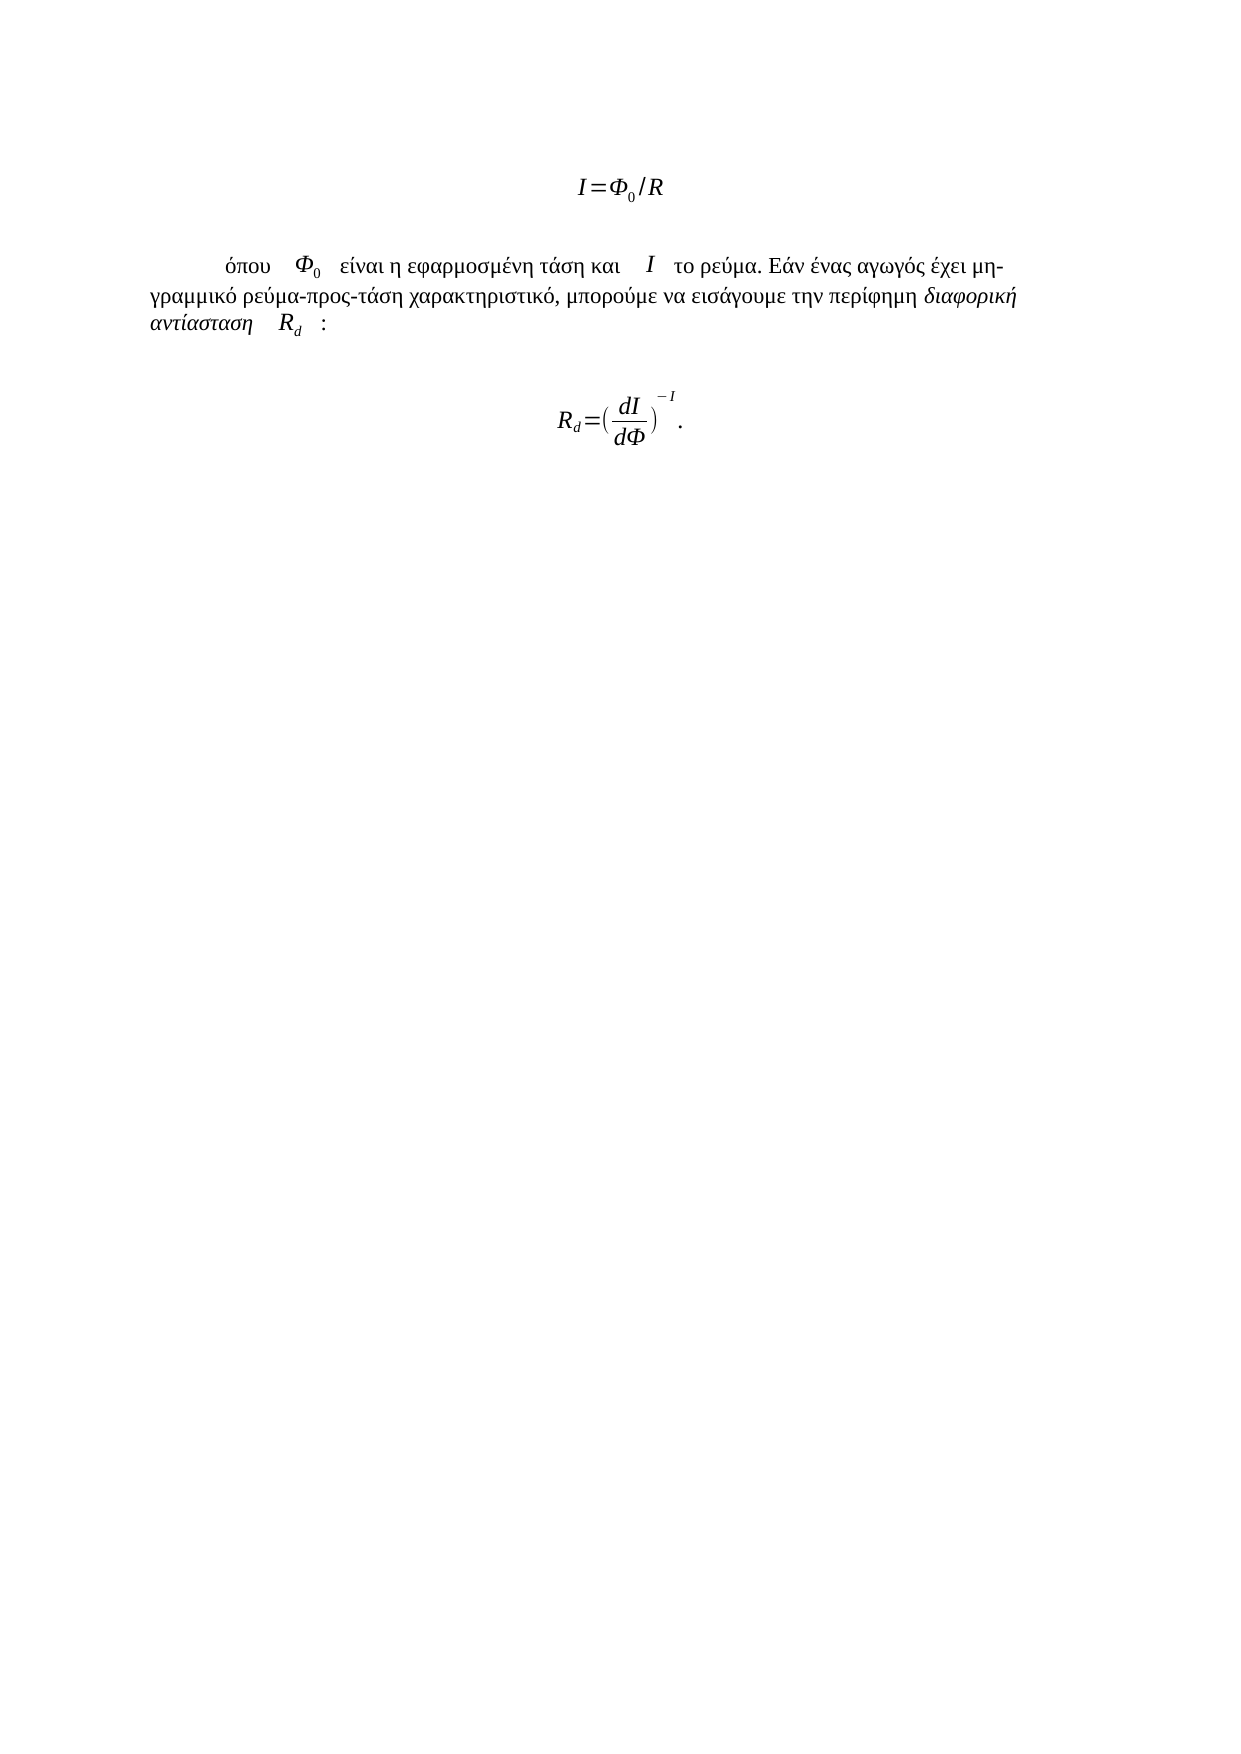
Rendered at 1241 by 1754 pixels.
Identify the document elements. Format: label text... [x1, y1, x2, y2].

text όπου είναι η εφαρμοσμένη τάση και το ρεύμα. Εάν ένας αγωγός έχει μη-γραμμικό ρεύμα-προς-τάση χαρακτηριστικό, μπορούμε να εισάγουμε την περίφημη διαφορική αντίασταση : [150, 251, 1091, 340]
